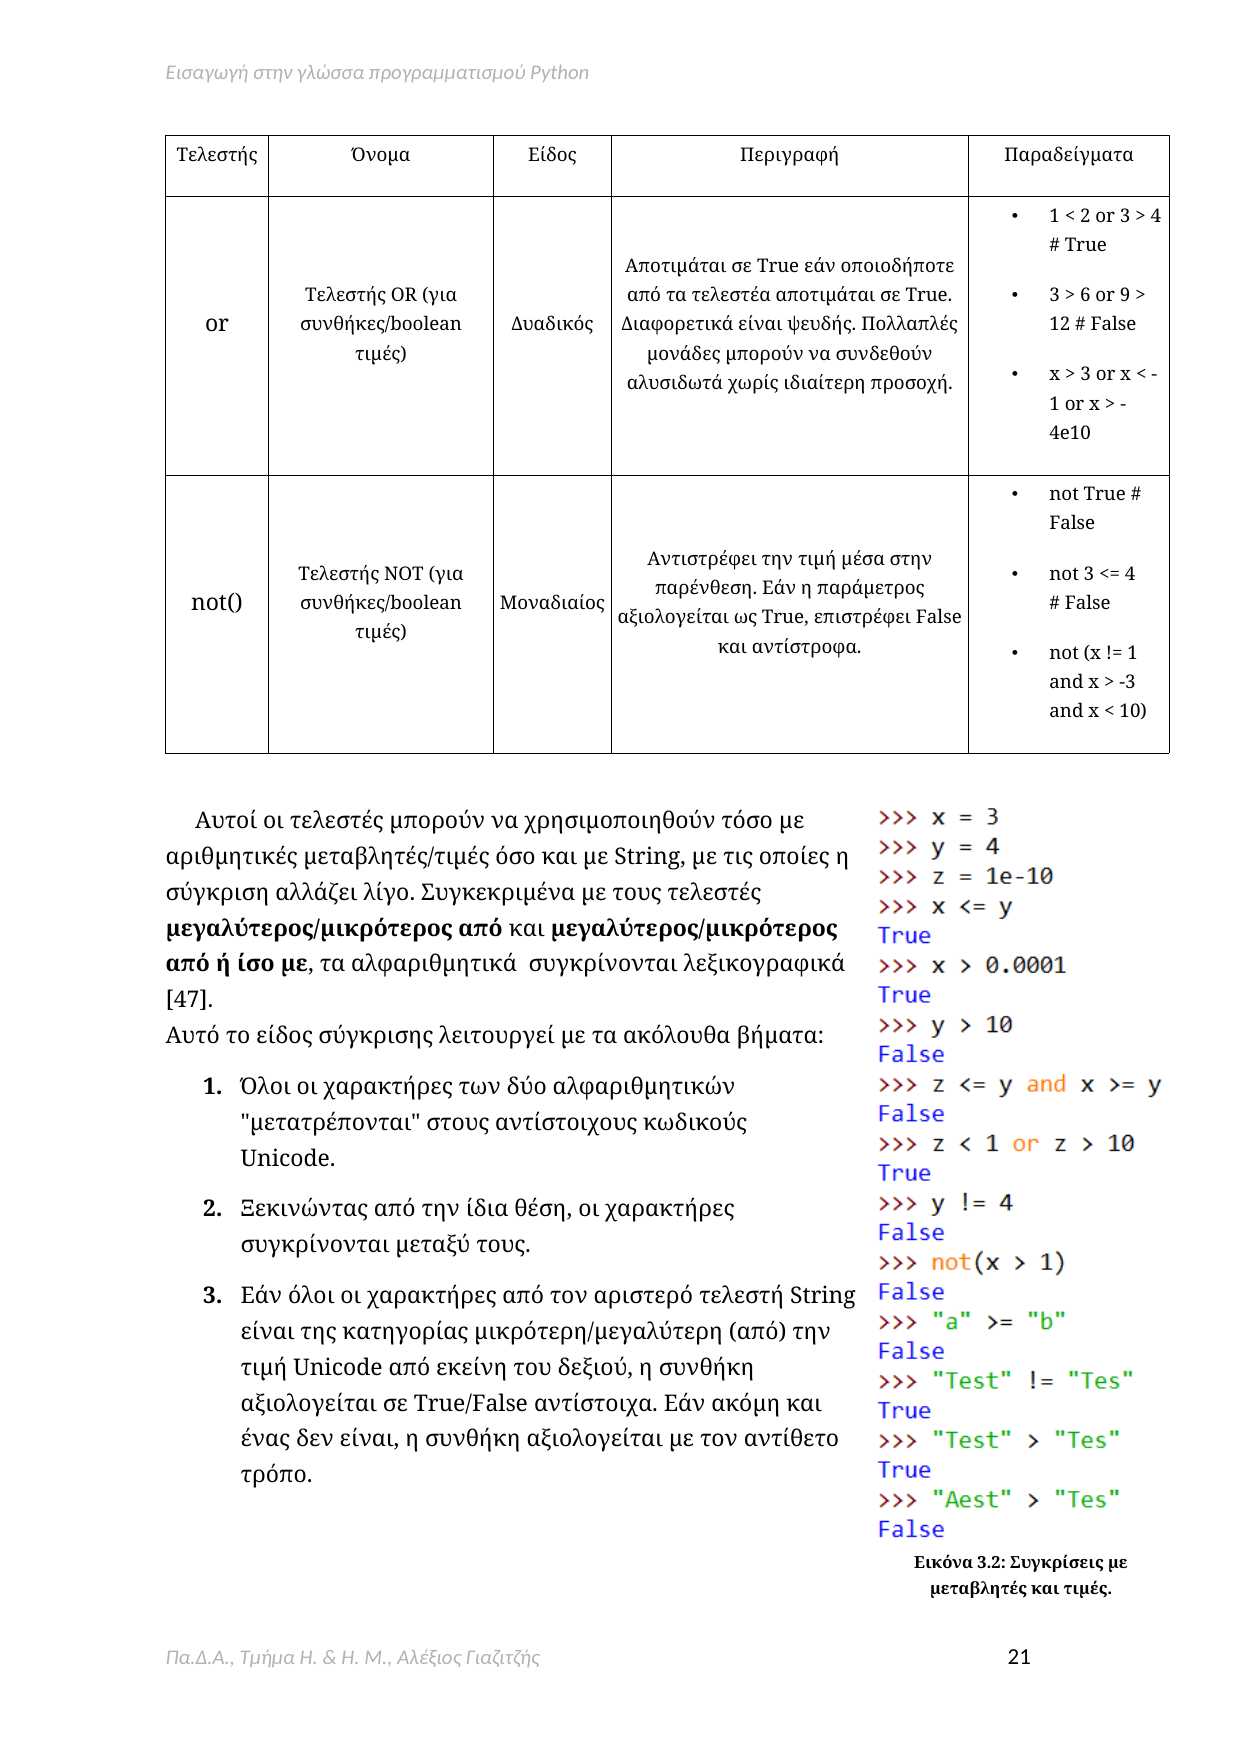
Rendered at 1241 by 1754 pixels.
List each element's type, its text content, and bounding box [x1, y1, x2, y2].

table_cell not() [166, 476, 268, 753]
table_cell Τελεστής OR (για συνθήκες/boolean τιμές) [269, 197, 493, 474]
table_cell or [166, 197, 268, 474]
list Ξεκινώντας από την ίδια θέση, οι χαρακτήρες συγκρίνονται μεταξύ τους. [203, 1192, 872, 1259]
table_cell Τελεστής NOT (για συνθήκες/boolean τιμές) [269, 476, 493, 753]
table_cell Δυαδικός [494, 197, 611, 474]
table_header Παραδείγματα [969, 136, 1169, 196]
list Όλοι οι χαρακτήρες των δύο αλφαριθμητικών "μετατρέπονται" στους αντίστοιχους κωδικούς Unicode. [203, 1070, 872, 1173]
table_header Περιγραφή [612, 136, 968, 196]
picture [872, 803, 1170, 1548]
text Αυτοί οι τελεστές μπορούν να χρησιμοποιηθούν τόσο με αριθμητικές μεταβλητές/τιμές όσο και με String, με τις οποίες η σύγκριση αλλάζει λίγο. Συγκεκριμένα με τους τελεστές μεγαλύτερος/μικρότερος από και μεγαλύτερος/μικρότερος από ή ίσο με, τα αλφαριθμητικά συγκρίνονται λεξικογραφικά [47]. Αυτό το είδος σύγκρισης λειτουργεί με τα ακόλουθα βήματα: [165, 804, 872, 1051]
list Εάν όλοι οι χαρακτήρες από τον αριστερό τελεστή String είναι της κατηγορίας μικρότερη/μεγαλύτερη (από) την τιμή Unicode από εκείνη του δεξιού, η συνθήκη αξιολογείται σε True/False αντίστοιχα. Εάν ακόμη και ένας δεν είναι, η συνθήκη αξιολογείται με τον αντίθετο τρόπο. [203, 1279, 872, 1489]
table_header Τελεστής [166, 136, 268, 196]
table_header Είδος [494, 136, 611, 196]
text Εικόνα 3.2: Συγκρίσεις με μεταβλητές και τιμές. [872, 1548, 1169, 1600]
table_header Όνομα [269, 136, 493, 196]
table_cell Αντιστρέφει την τιμή μέσα στην παρένθεση. Εάν η παράμετρος αξιολογείται ως True, επιστρέφει False και αντίστροφα. [612, 476, 968, 753]
table_cell Μοναδιαίος [494, 476, 611, 753]
table_cell 1 < 2 or 3 > 4 # True 3 > 6 or 9 > 12 # False x > 3 or x < -1 or x > -4e10 [969, 197, 1169, 474]
table_cell not True # False not 3 <= 4 # False not (x != 1 and x > -3 and x < 10) [969, 476, 1169, 753]
table_cell Αποτιμάται σε True εάν οποιοδήποτε από τα τελεστέα αποτιμάται σε True. Διαφορετικά είναι ψευδής. Πολλαπλές μονάδες μπορούν να συνδεθούν αλυσιδωτά χωρίς ιδιαίτερη προσοχή. [612, 197, 968, 474]
